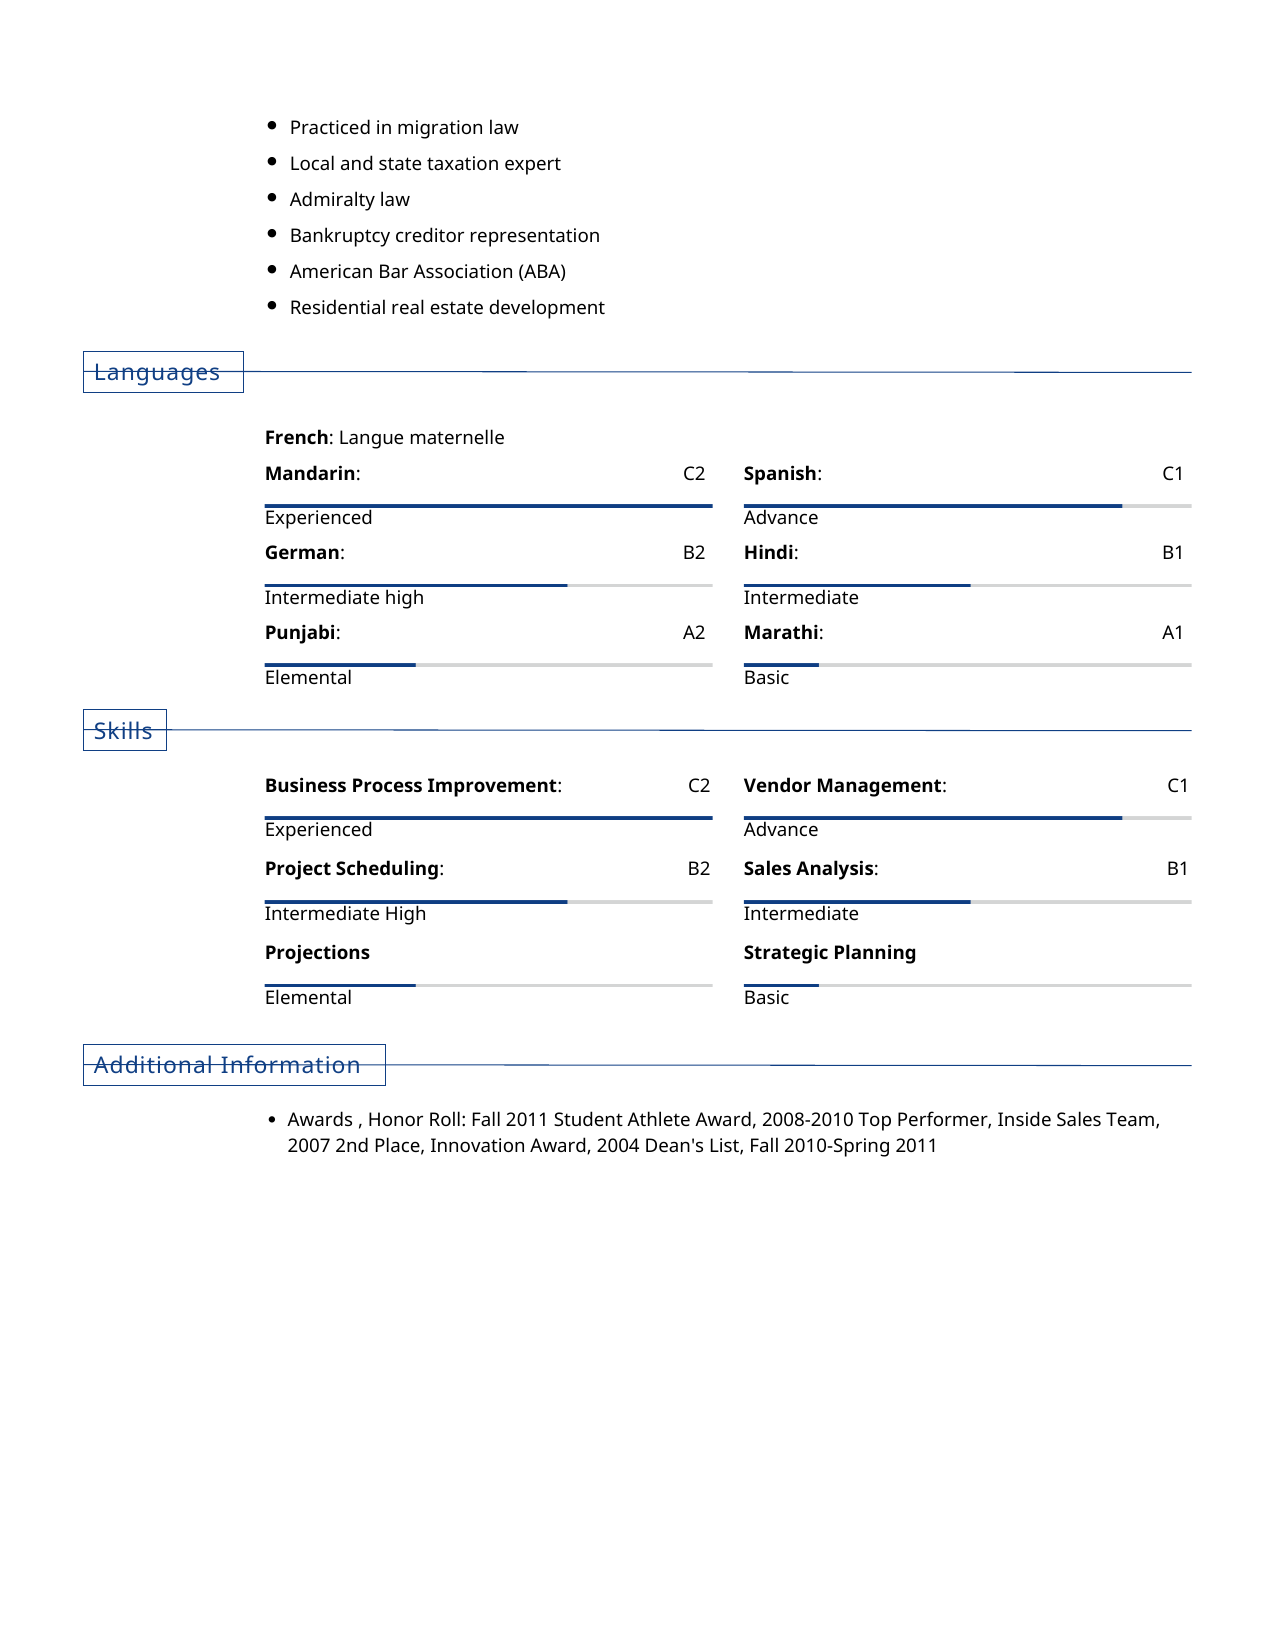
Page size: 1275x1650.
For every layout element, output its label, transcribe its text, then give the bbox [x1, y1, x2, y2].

table_header French: Langue maternelle [265, 414, 1192, 449]
table_header Skills [84, 731, 166, 750]
table_header Skills [84, 710, 166, 729]
table_cell Elemental [265, 667, 712, 688]
table_cell Elemental [265, 987, 712, 1023]
table_cell Intermediate [744, 904, 1192, 939]
table_cell [713, 529, 744, 609]
table_cell Advance [744, 508, 1192, 529]
table_cell [713, 940, 744, 1023]
table_header Additional Information [84, 1045, 385, 1064]
table_header Experienced [265, 820, 712, 856]
table_cell [713, 609, 744, 688]
list Awards , Honor Roll: Fall 2011 Student Athlete Award, 2008-2010 Top Performer, Inside Sales Team, 2007 2nd Place, Innovation Award, 2004 Dean's List, Fall 2010-Spring 2011 [268, 1107, 1192, 1158]
table_cell Intermediate High [265, 904, 712, 939]
table_cell Intermediate [744, 587, 1192, 609]
table_cell Projections [265, 940, 712, 984]
table_cell German: B2 [265, 529, 712, 584]
table_cell Punjabi: A2 [265, 609, 712, 663]
table_header Advance [744, 820, 1192, 856]
table_cell Experienced [265, 508, 712, 529]
table_cell Hindi: B1 [744, 529, 1192, 584]
table_cell Spanish: C1 [744, 450, 1192, 504]
table_cell Strategic Planning [744, 940, 1192, 984]
table_header Business Process Improvement: C2 [265, 772, 712, 816]
table_cell Project Scheduling: B2 [265, 856, 712, 900]
table_header Additional Information [84, 1066, 385, 1085]
table_cell [713, 450, 744, 529]
table_header [713, 772, 744, 856]
table_cell Sales Analysis: B1 [744, 856, 1192, 900]
table_header Languages [84, 352, 243, 370]
table_header Languages [84, 372, 243, 392]
table_cell [713, 856, 744, 939]
table_header [83, 94, 181, 330]
table_cell Mandarin: C2 [265, 450, 712, 504]
table_cell Intermediate high [265, 587, 712, 609]
table_cell Basic [744, 667, 1192, 688]
table_cell Basic [744, 987, 1192, 1023]
table_cell Marathi: A1 [744, 609, 1192, 663]
table_header [181, 94, 267, 330]
table_header Vendor Management: C1 [744, 772, 1192, 816]
table_header Company Name 2 － California, CA Company 2 Description Company 2 Position Regulatory compliance Fluent in [Language] and [Language] Environmental Law Institute (ELI) Business law Practiced in migration law Local and state taxation expert Admiralty law Bankruptcy creditor representation American Bar Association (ABA) Residential real estate development [267, 94, 1192, 330]
